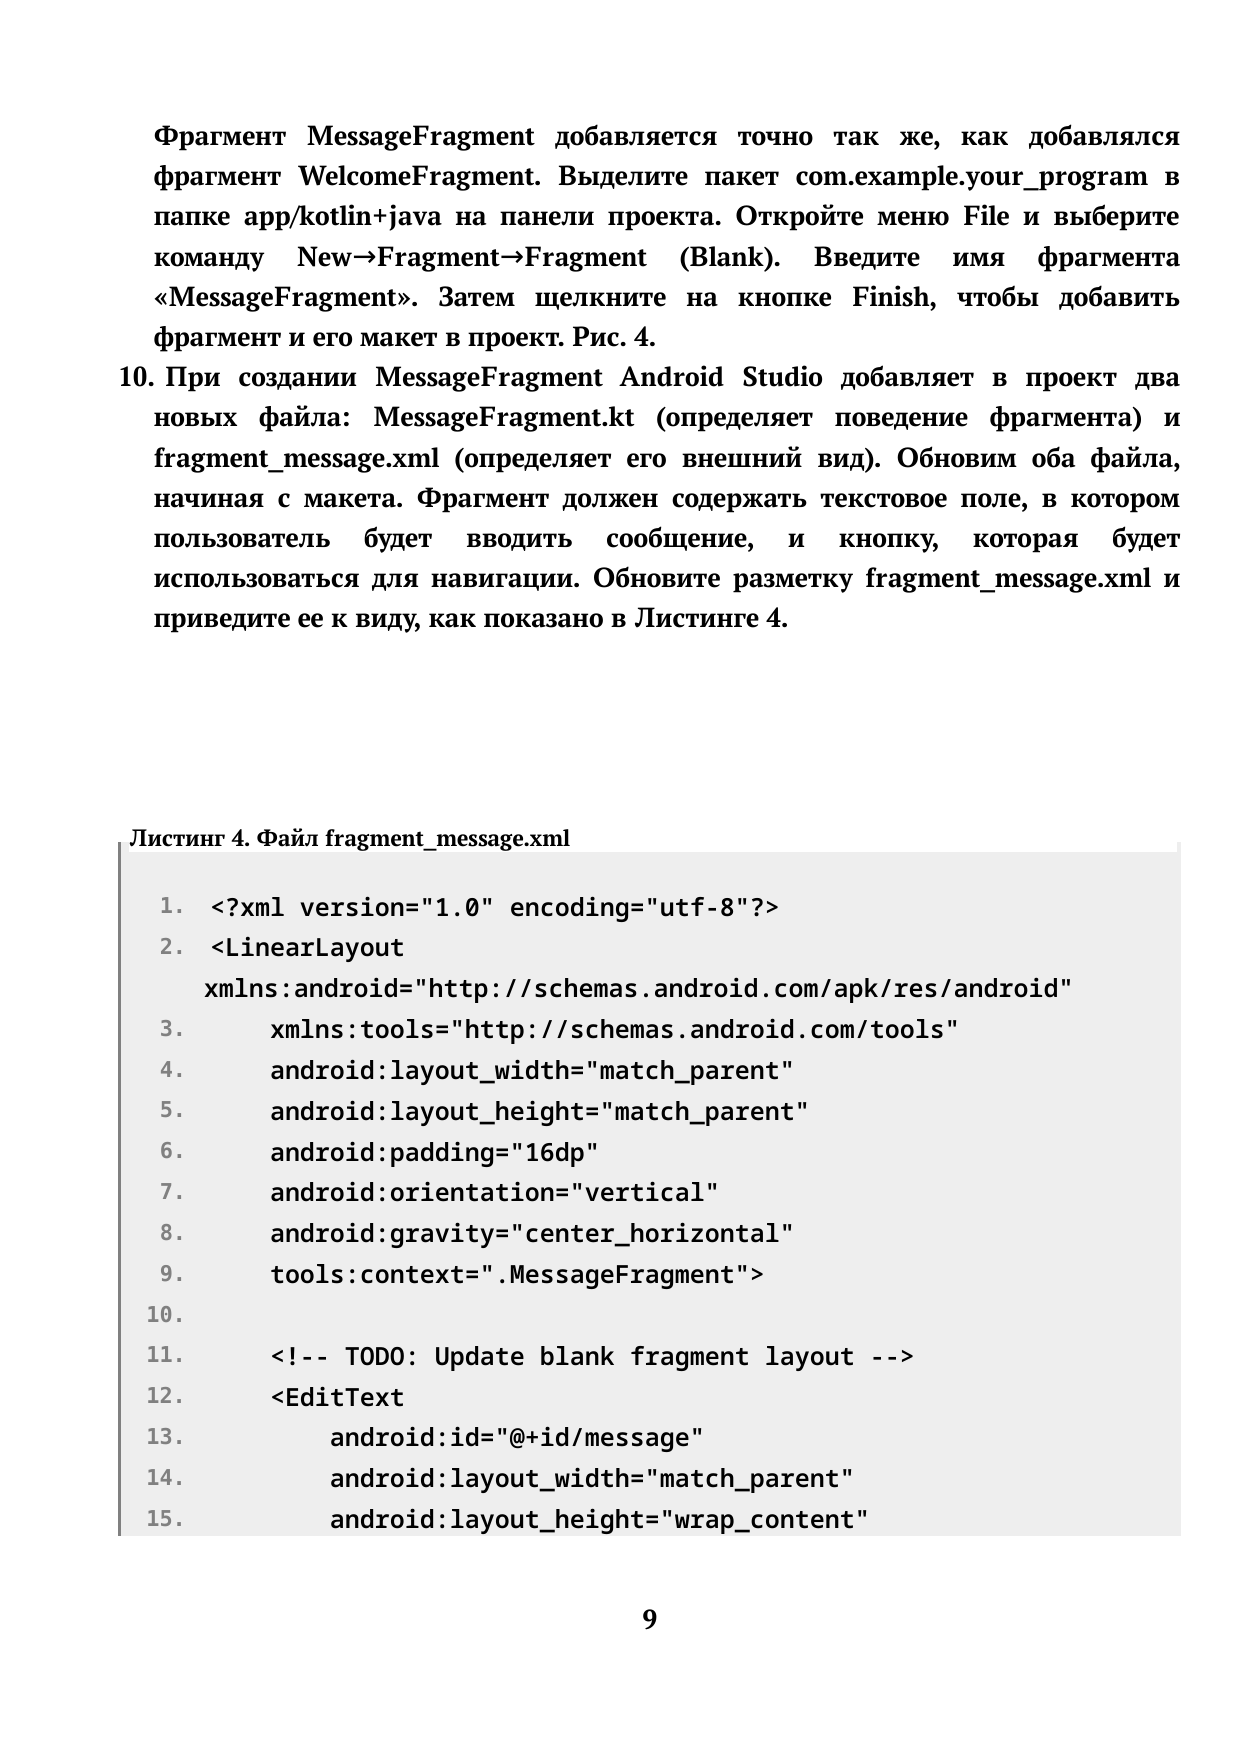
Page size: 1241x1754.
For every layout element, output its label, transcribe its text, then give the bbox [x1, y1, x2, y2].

text Листинг 4. Файл fragment_message.xml [129, 823, 1177, 852]
list android:orientation="vertical" [121, 1169, 1181, 1209]
list Фрагмент MessageFragment добавляется точно так же, как добавлялся фрагмент WelcomeFragment. Выделите пакет com.example.your_program в папке app/kotlin+java на панели проекта. Откройте меню File и выберите команду New→Fragment→Fragment (Blank). Введите имя фрагмента «MessageFragment». Затем щелкните на кнопке Finish, чтобы добавить фрагмент и его макет в проект. Рис. 4. [118, 118, 1181, 353]
list <EditText [121, 1373, 1181, 1413]
list <!-- TODO: Update blank fragment layout --> [121, 1332, 1181, 1372]
list android:gravity="center_horizontal" [121, 1210, 1181, 1250]
list <?xml version="1.0" encoding="utf-8"?> [121, 842, 1181, 923]
list android:layout_width="match_parent" [121, 1047, 1181, 1087]
list При создании MessageFragment Android Studio добавляет в проект два новых файла: MessageFragment.kt (определяет поведение фрагмента) и fragment_message.xml (определяет его внешний вид). Обновим оба файла, начиная с макета. Фрагмент должен содержать текстовое поле, в котором пользователь будет вводить сообщение, и кнопку, которая будет использоваться для навигации. Обновите разметку fragment_message.xml и приведите ее к виду, как показано в Листинге 4. [118, 359, 1181, 634]
list tools:context=".MessageFragment"> [121, 1251, 1181, 1291]
list android:layout_height="match_parent" [121, 1087, 1181, 1127]
list <LinearLayout xmlns:android="http://schemas.android.com/apk/res/android" [121, 924, 1181, 1005]
list android:padding="16dp" [121, 1128, 1181, 1168]
list xmlns:tools="http://schemas.android.com/tools" [121, 1006, 1181, 1046]
list android:layout_height="wrap_content" [121, 1496, 1181, 1536]
list android:layout_width="match_parent" [121, 1455, 1181, 1495]
list android:id="@+id/message" [121, 1414, 1181, 1454]
